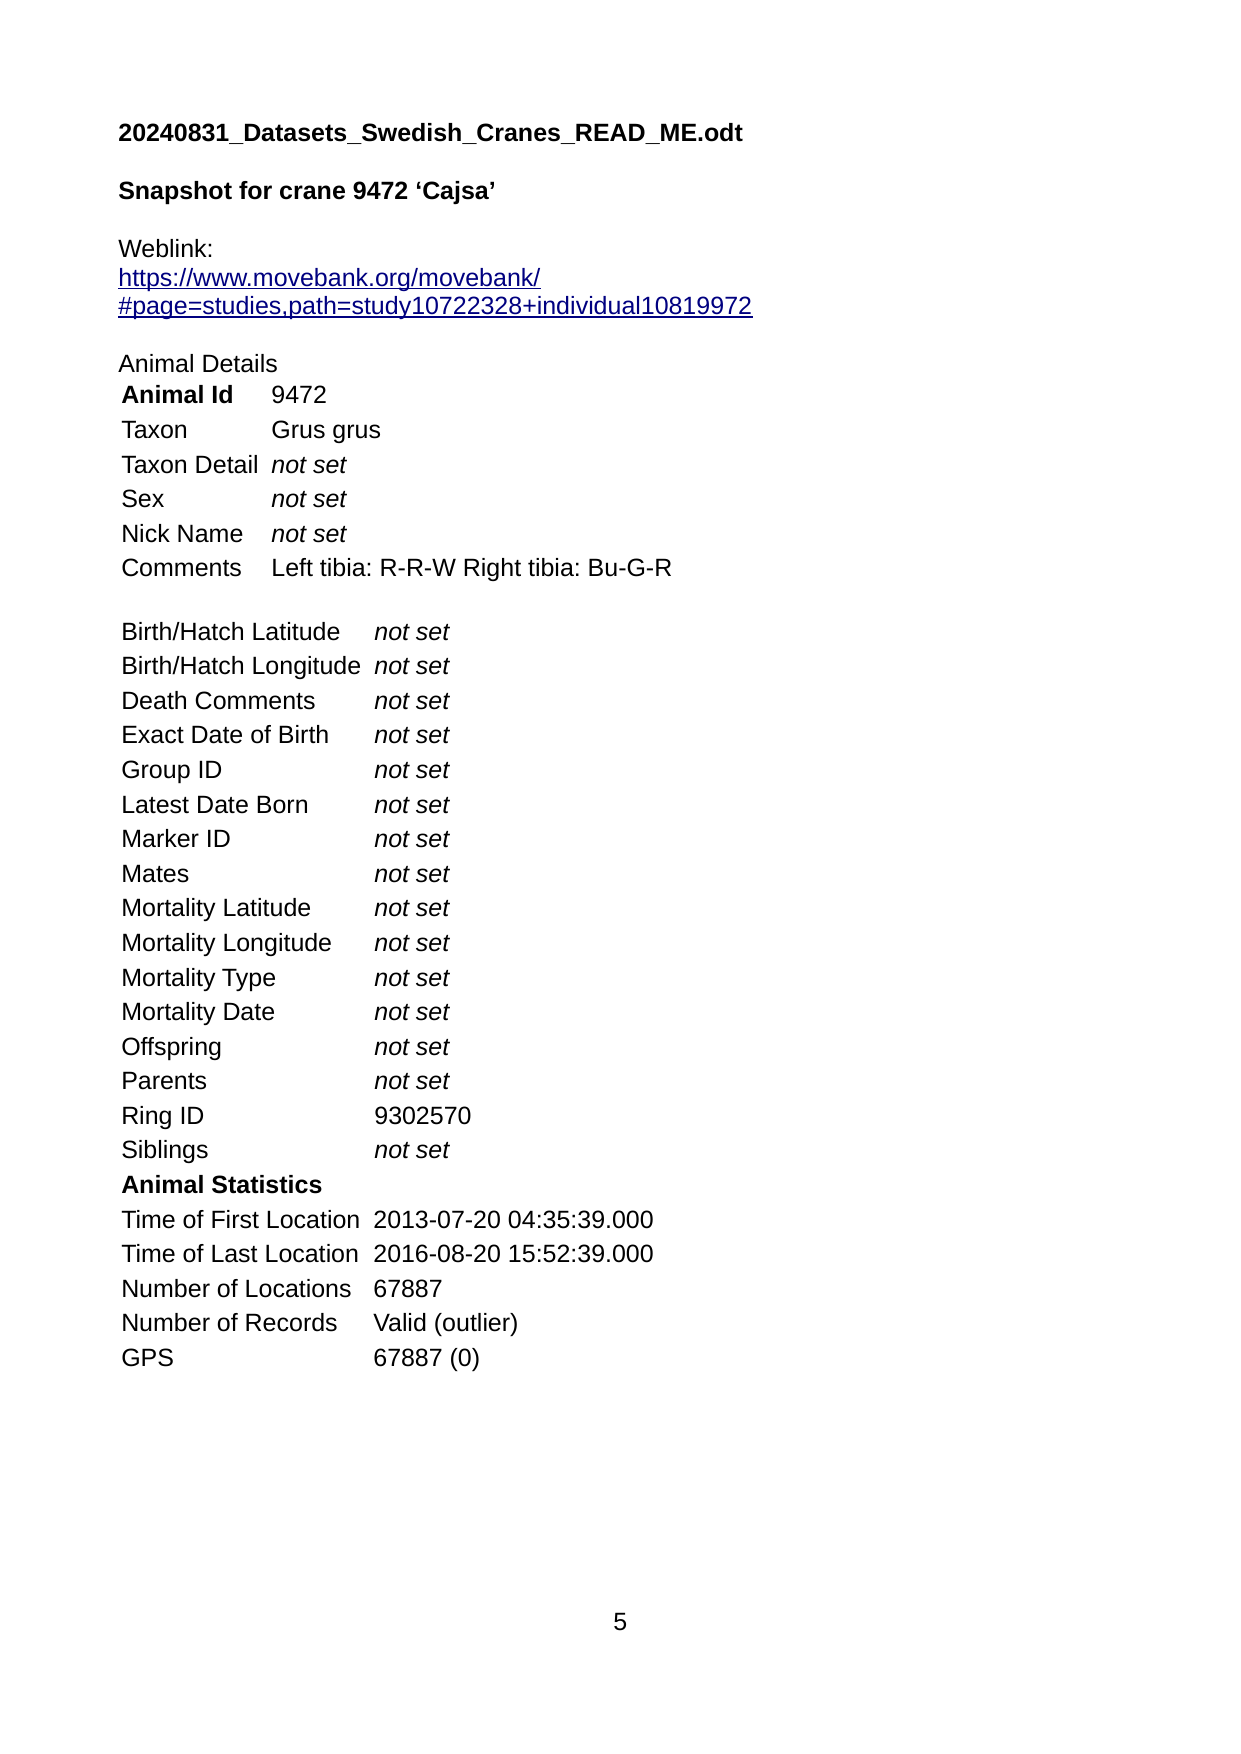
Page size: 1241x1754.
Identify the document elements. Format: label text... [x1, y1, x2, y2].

table_cell Birth/Hatch Longitude [118, 649, 371, 683]
table_header 9472 [268, 378, 686, 412]
table_cell Taxon Detail [118, 447, 268, 481]
table_header Animal Id [118, 378, 268, 412]
text Weblink: [118, 234, 1122, 263]
table_cell Exact Date of Birth [118, 718, 371, 752]
table_cell Valid (outlier) [370, 1306, 667, 1340]
table_header Animal Statistics [118, 1167, 370, 1202]
table_cell Mortality Date [118, 994, 371, 1029]
table_cell Ring ID [118, 1098, 371, 1133]
table_cell [118, 1375, 692, 1380]
table_cell not set [371, 1064, 484, 1098]
table_cell Taxon [118, 412, 268, 447]
table_cell Marker ID [118, 821, 371, 856]
table_cell Grus grus [268, 412, 686, 447]
table_cell 2016-08-20 15:52:39.000 [370, 1236, 667, 1271]
table_cell not set [268, 516, 686, 551]
table_cell not set [371, 787, 484, 821]
table_cell Mortality Type [118, 960, 371, 994]
table_cell not set [371, 718, 484, 752]
table_cell Latest Date Born [118, 787, 371, 821]
table_cell not set [268, 447, 686, 481]
table_cell 67887 (0) [370, 1340, 667, 1375]
table_header not set [371, 614, 484, 648]
table_header [370, 1167, 667, 1202]
table_cell Parents [118, 1064, 371, 1098]
table_cell not set [371, 752, 484, 787]
table_cell not set [268, 481, 686, 516]
table_cell Siblings [118, 1133, 371, 1167]
table_cell Nick Name [118, 516, 268, 551]
table_cell Offspring [118, 1029, 371, 1063]
table_cell Mortality Latitude [118, 891, 371, 925]
table_header Animal Details [118, 349, 692, 1375]
table_cell Left tibia: R-R-W Right tibia: Bu-G-R [268, 551, 686, 585]
table_cell 9302570 [371, 1098, 484, 1133]
table_cell 67887 [370, 1271, 667, 1306]
table_cell not set [371, 1029, 484, 1063]
table_cell not set [371, 821, 484, 856]
table_cell Sex [118, 481, 268, 516]
table_cell Time of Last Location [118, 1236, 370, 1271]
table_cell GPS [118, 1340, 370, 1375]
table_cell Mates [118, 856, 371, 891]
table_cell Number of Records [118, 1306, 370, 1340]
text https://www.movebank.org/movebank/#page=studies,path=study10722328+individual10819972 [118, 263, 1122, 320]
table_cell not set [371, 891, 484, 925]
table_cell Time of First Location [118, 1202, 370, 1236]
table_header Birth/Hatch Latitude [118, 614, 371, 648]
table_header [118, 378, 689, 1375]
table_cell Group ID [118, 752, 371, 787]
table_cell Number of Locations [118, 1271, 370, 1306]
table_cell not set [371, 856, 484, 891]
table_cell Death Comments [118, 683, 371, 718]
table_cell not set [371, 1133, 484, 1167]
table_cell Mortality Longitude [118, 925, 371, 960]
table_cell Comments [118, 551, 268, 585]
table_cell 2013-07-20 04:35:39.000 [370, 1202, 667, 1236]
table_cell not set [371, 960, 484, 994]
table_cell not set [371, 925, 484, 960]
table_cell not set [371, 994, 484, 1029]
table_cell not set [371, 683, 484, 718]
table_cell not set [371, 649, 484, 683]
text Snapshot for crane 9472 ‘Cajsa’ [118, 176, 1122, 205]
